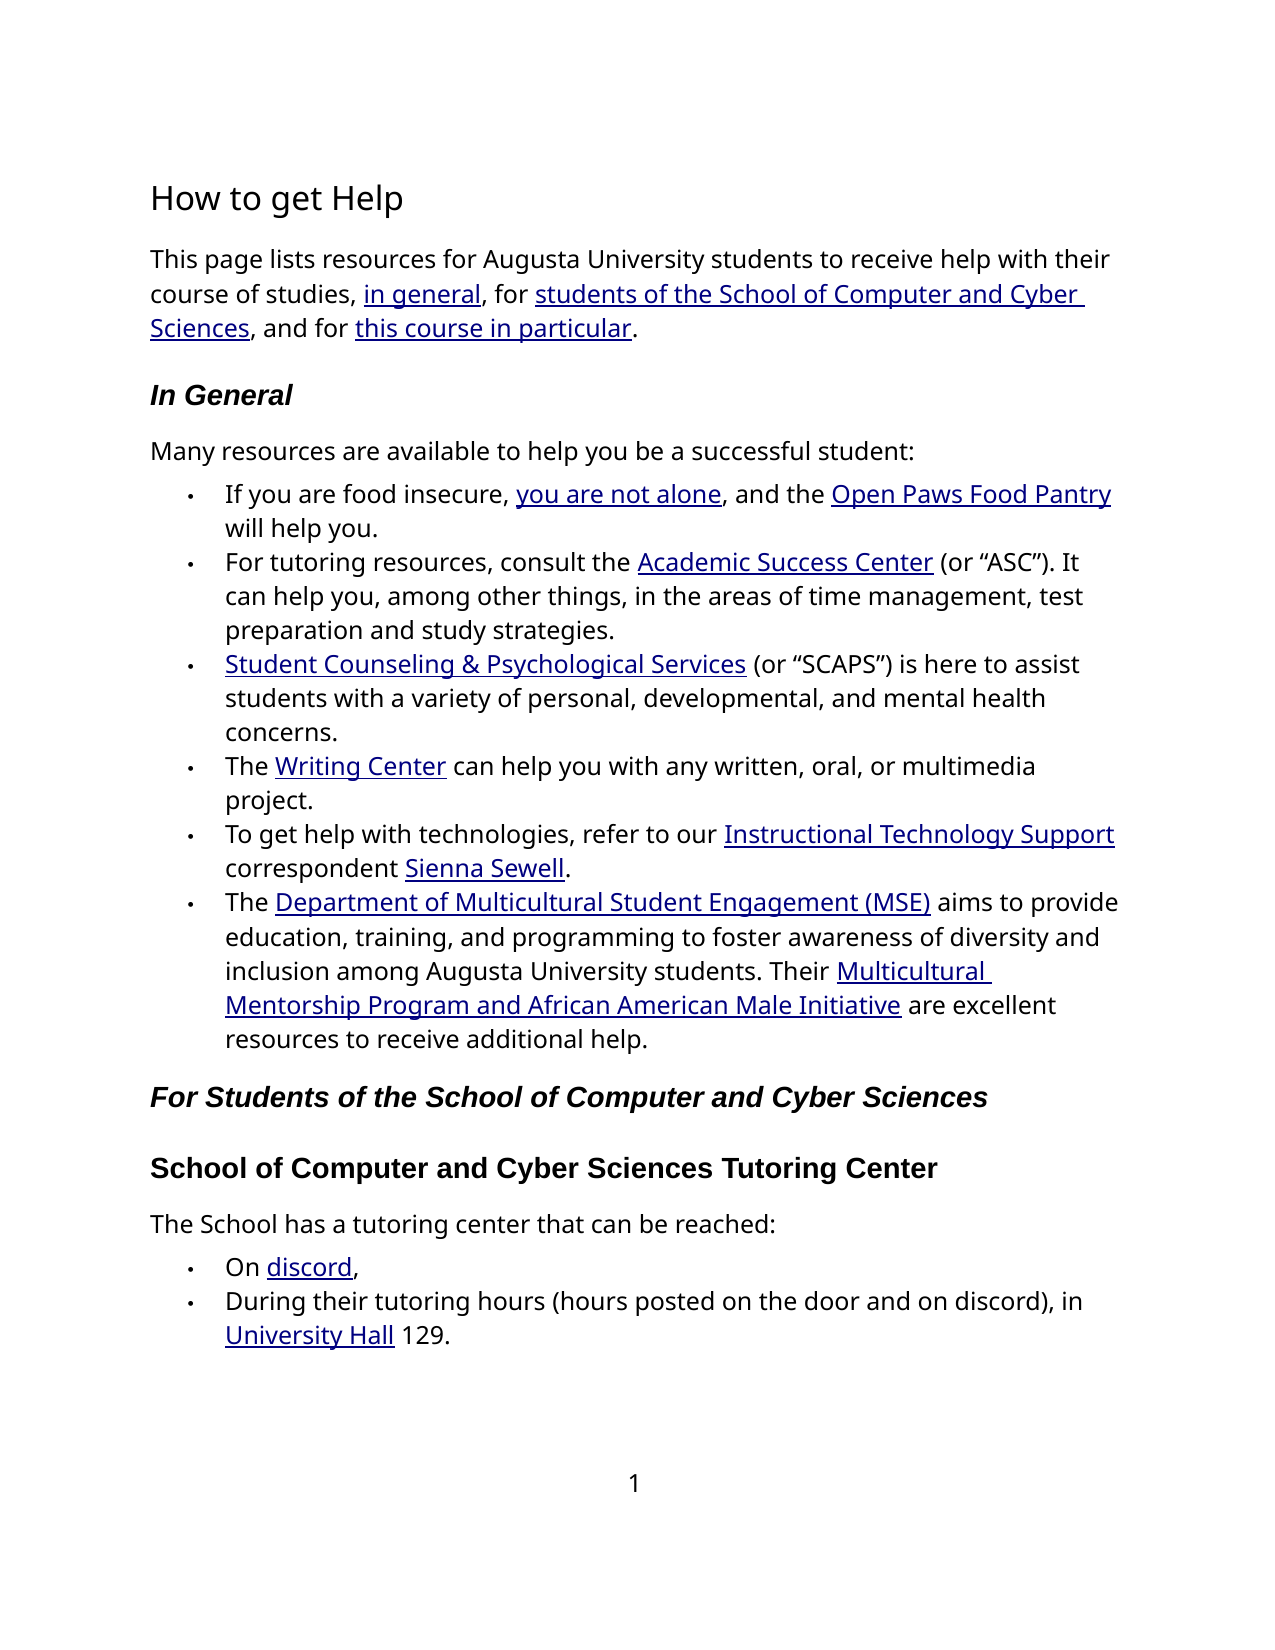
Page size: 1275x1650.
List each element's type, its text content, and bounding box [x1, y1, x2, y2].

text This page lists resources for Augusta University students to receive help with their course of studies, in general, for students of the School of Computer and Cyber Sciences, and for this course in particular. [150, 242, 1125, 344]
list During their tutoring hours (hours posted on the door and on discord), in University Hall 129. [187, 1283, 1125, 1352]
list For tutoring resources, consult the Academic Success Center (or “ASC”). It can help you, among other things, in the areas of time management, test preparation and study strategies. [187, 544, 1125, 647]
list On discord, [187, 1249, 1125, 1283]
subtitle For Students of the School of Computer and Cyber Sciences [150, 1080, 1125, 1114]
text The School has a tutoring center that can be reached: [150, 1206, 1125, 1241]
subtitle In General [150, 378, 1125, 412]
list Student Counseling & Psychological Services (or “SCAPS”) is here to assist students with a variety of personal, developmental, and mental health concerns. [187, 647, 1125, 749]
text Many resources are available to help you be a successful student: [150, 433, 1125, 467]
list The Writing Center can help you with any written, oral, or multimedia project. [187, 749, 1125, 817]
subtitle School of Computer and Cyber Sciences Tutoring Center [150, 1151, 1125, 1185]
subtitle How to get Help [150, 175, 1125, 221]
list If you are food insecure, you are not alone, and the Open Paws Food Pantry will help you. [187, 476, 1125, 544]
list To get help with technologies, refer to our Instructional Technology Support correspondent Sienna Sewell. [187, 817, 1125, 885]
list The Department of Multicultural Student Engagement (MSE) aims to provide education, training, and programming to foster awareness of diversity and inclusion among Augusta University students. Their Multicultural Mentorship Program and African American Male Initiative are excellent resources to receive additional help. [187, 885, 1125, 1055]
